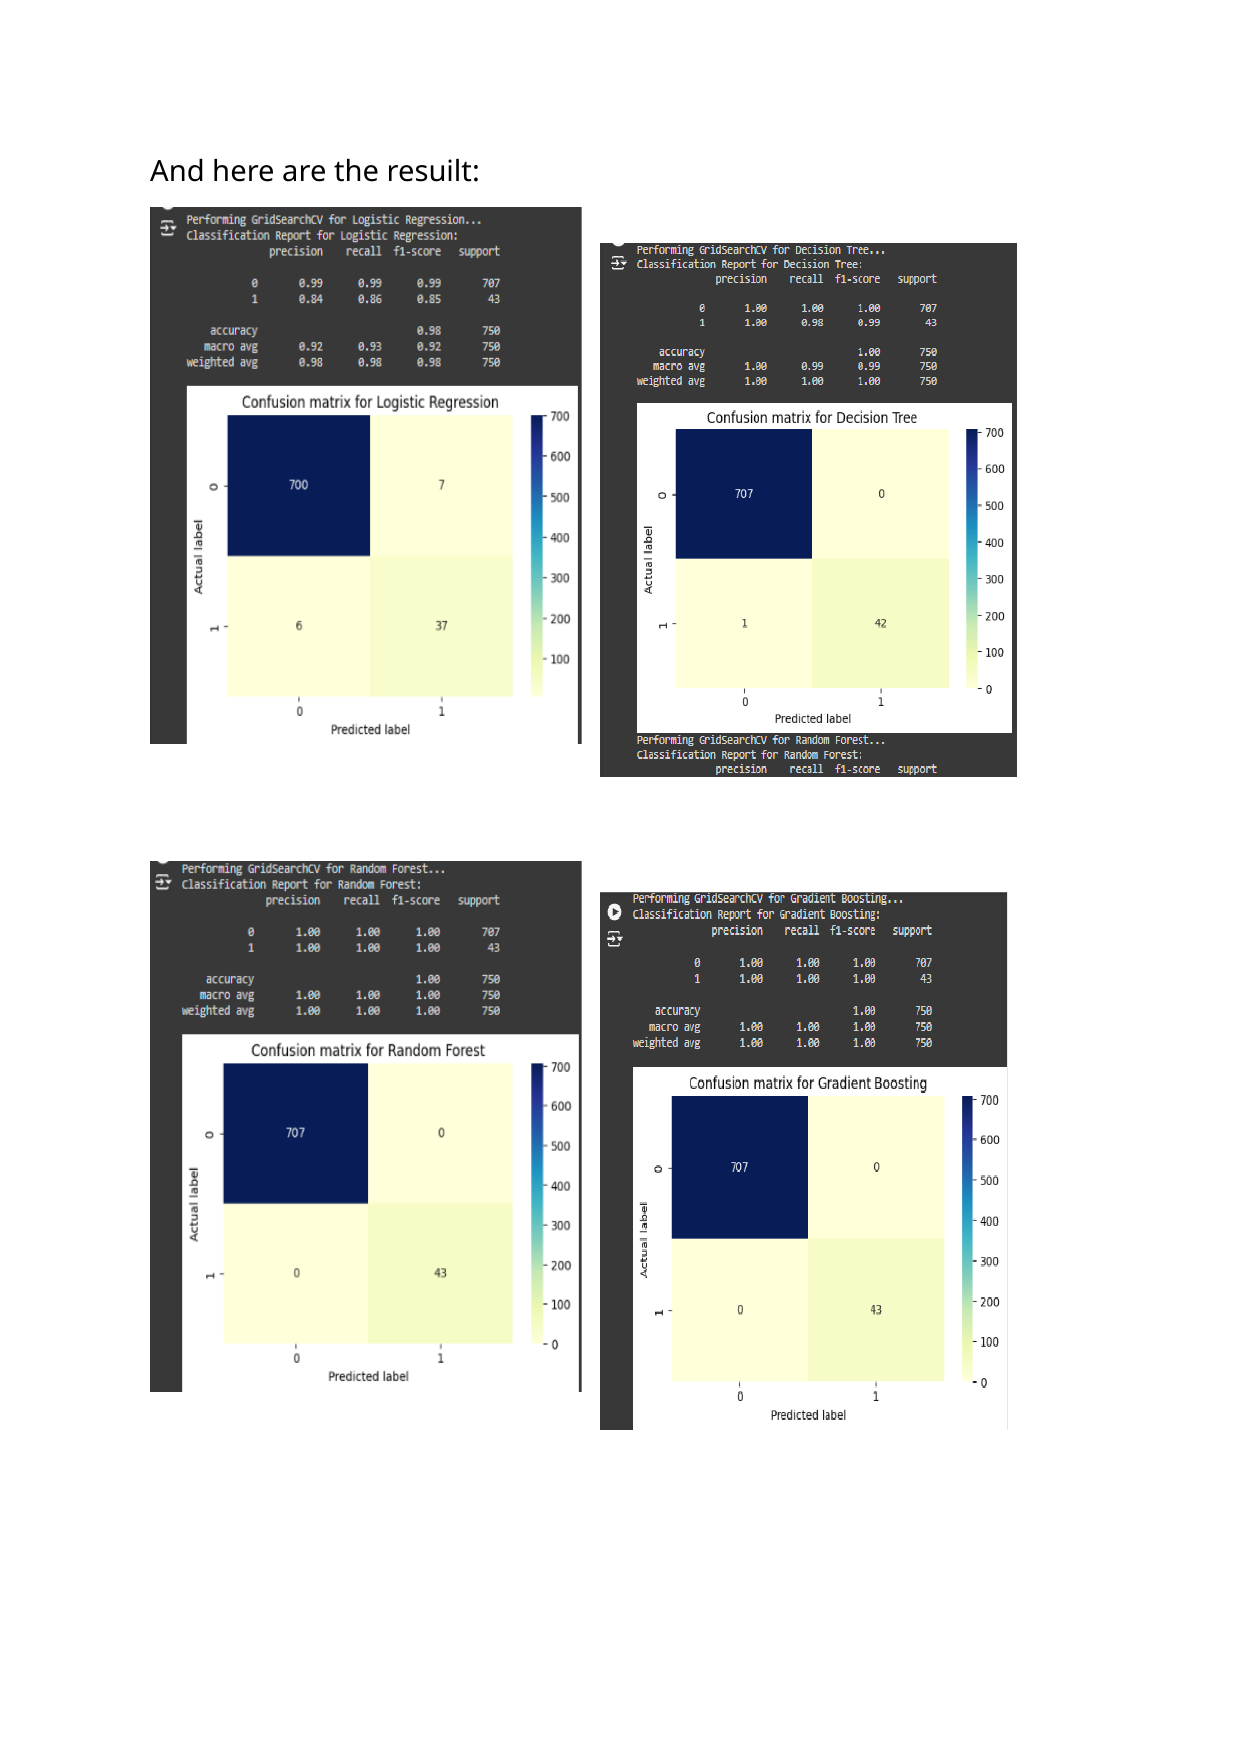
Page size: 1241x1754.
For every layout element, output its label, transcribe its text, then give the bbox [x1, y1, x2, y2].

text And here are the resuilt: [150, 150, 1090, 190]
